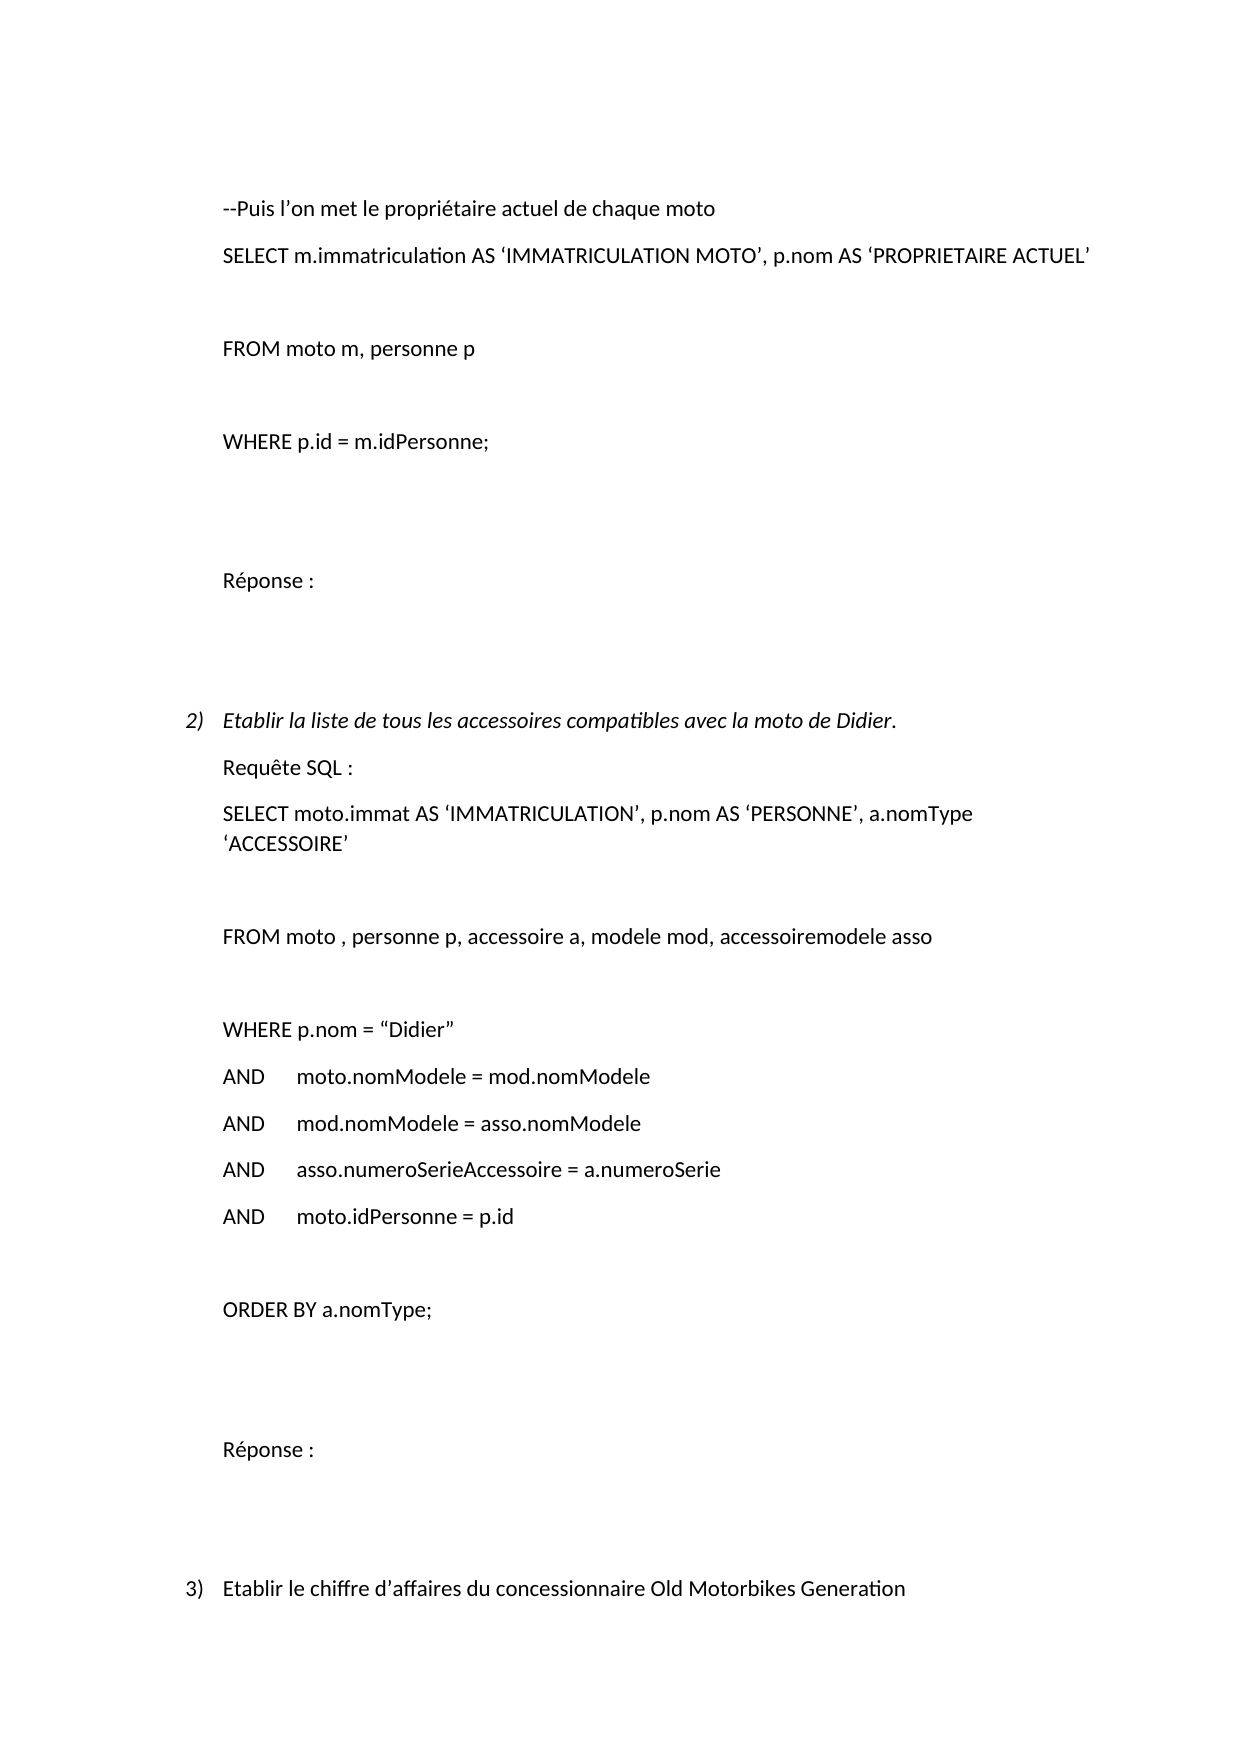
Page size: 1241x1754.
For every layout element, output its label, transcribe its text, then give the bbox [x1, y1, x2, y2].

list FROM moto m, personne p [223, 334, 1093, 362]
list SELECT moto.immat AS ‘IMMATRICULATION’, p.nom AS ‘PERSONNE’, a.nomType ‘ACCESSOIRE’ [223, 799, 1093, 857]
list WHERE p.nom = “Didier” [223, 1016, 1093, 1044]
list FROM moto , personne p, accessoire a, modele mod, accessoiremodele asso [223, 922, 1093, 951]
list SELECT m.immatriculation AS ‘IMMATRICULATION MOTO’, p.nom AS ‘PROPRIETAIRE ACTUEL’ [223, 241, 1093, 269]
list Requête SQL : [223, 753, 1093, 781]
list AND moto.nomModele = mod.nomModele [223, 1062, 1093, 1090]
list AND moto.idPersonne = p.id [223, 1202, 1093, 1230]
list WHERE p.id = m.idPersonne; [223, 427, 1093, 455]
list ORDER BY a.nomType; [223, 1295, 1093, 1323]
list Réponse : [223, 1435, 1093, 1463]
list AND asso.numeroSerieAccessoire = a.numeroSerie [223, 1155, 1093, 1183]
list Réponse : [223, 567, 1093, 595]
list Etablir la liste de tous les accessoires compatibles avec la moto de Didier. [185, 706, 1093, 734]
list AND mod.nomModele = asso.nomModele [223, 1109, 1093, 1137]
list Etablir le chiffre d’affaires du concessionnaire Old Motorbikes Generation [185, 1574, 1093, 1602]
list --Puis l’on met le propriétaire actuel de chaque moto [223, 194, 1093, 222]
